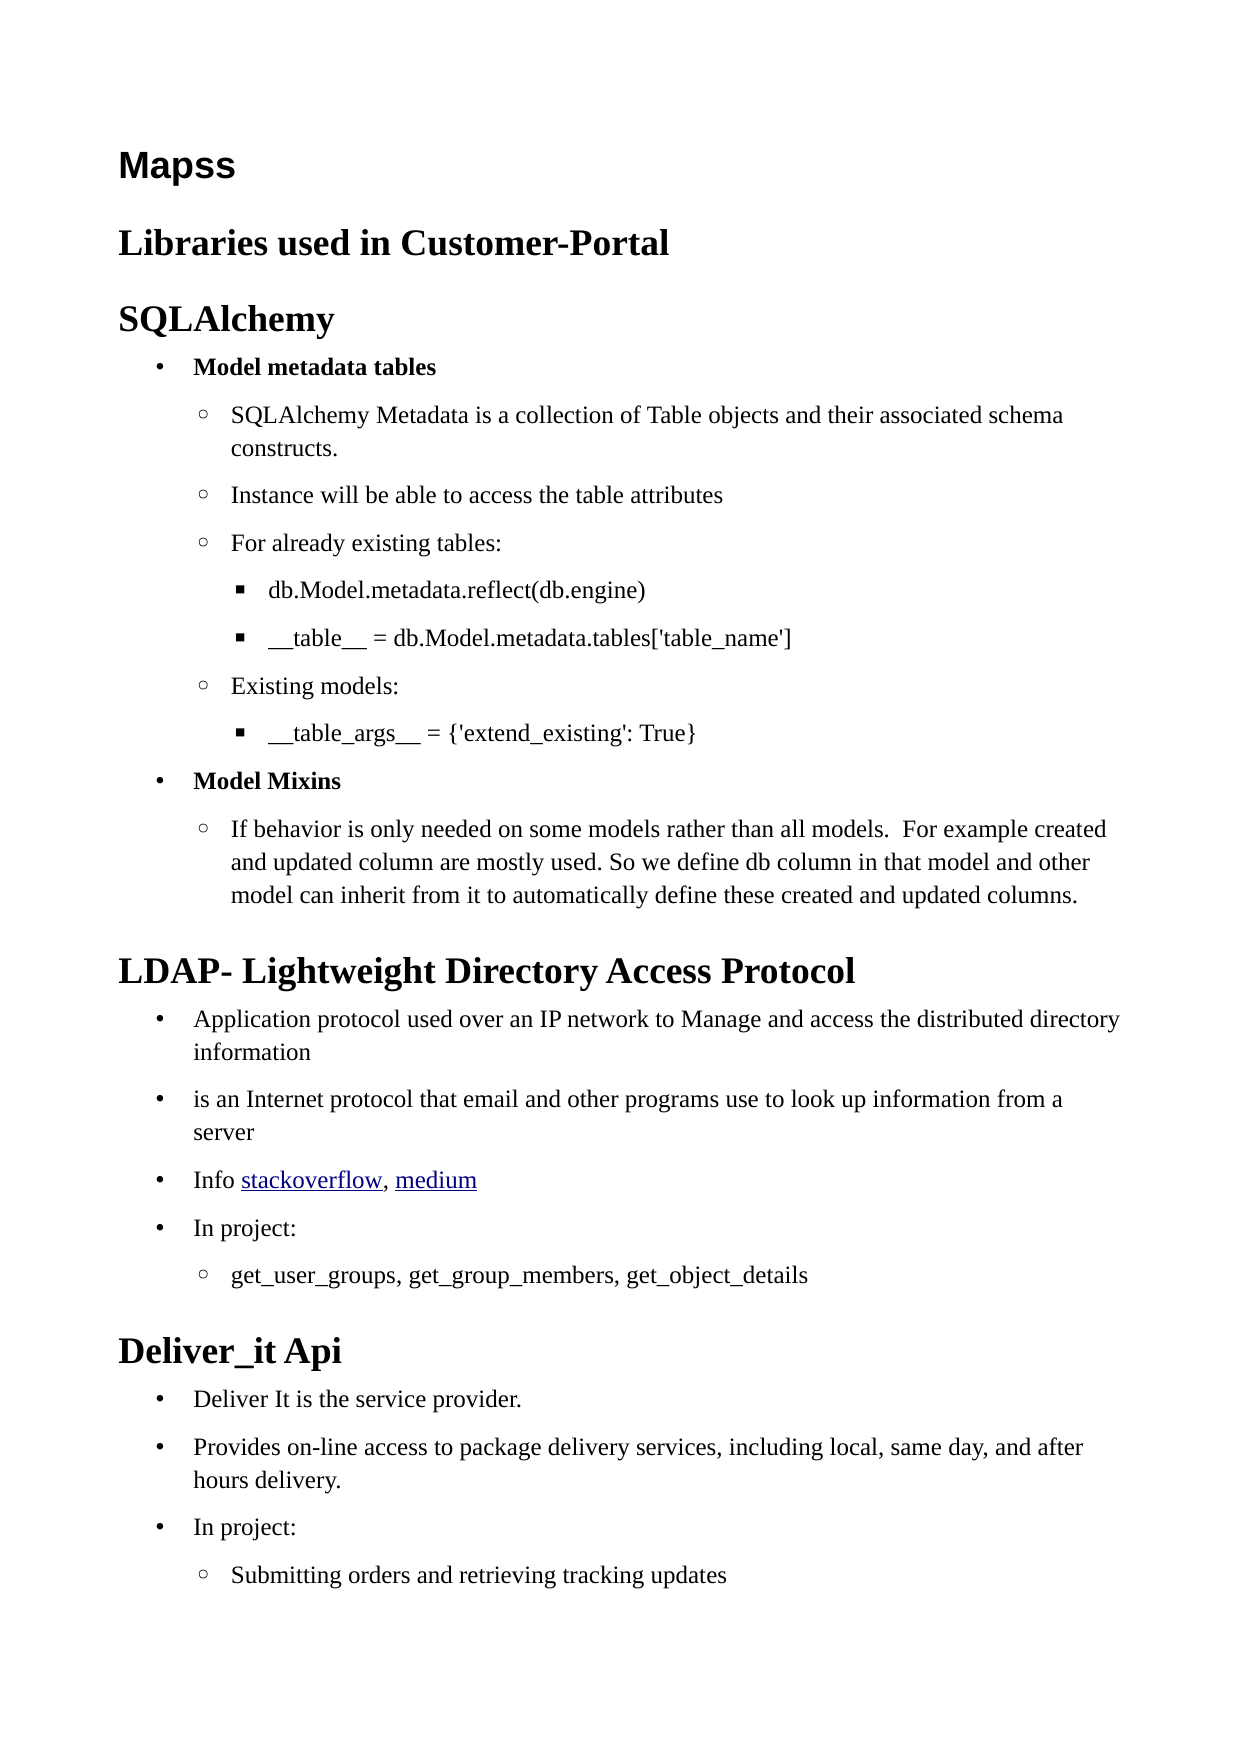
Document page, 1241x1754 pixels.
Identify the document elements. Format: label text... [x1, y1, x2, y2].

list Model metadata tables [156, 352, 1122, 381]
list If behavior is only needed on some models rather than all models. For example created and updated column are mostly used. So we define db column in that model and other model can inherit from it to automatically define these created and updated columns. [193, 814, 1122, 908]
list __table_args__ = {'extend_existing': True} [231, 718, 1122, 747]
list In project: [156, 1512, 1122, 1541]
list db.Model.metadata.reflect(db.engine) [231, 576, 1122, 604]
subtitle Libraries used in Customer-Portal [118, 220, 1122, 263]
subtitle SQLAlchemy [118, 297, 1122, 340]
list In project: [156, 1213, 1122, 1241]
list SQLAlchemy Metadata is a collection of Table objects and their associated schema constructs. [193, 400, 1122, 462]
subtitle Deliver_it Api [118, 1329, 1122, 1372]
subtitle LDAP- Lightweight Directory Access Protocol [118, 948, 1122, 991]
list Provides on-line access to package delivery services, including local, same day, and after hours delivery. [156, 1432, 1122, 1494]
list is an Internet protocol that email and other programs use to look up information from a server [156, 1084, 1122, 1146]
list __table__ = db.Model.metadata.tables['table_name'] [231, 623, 1122, 652]
list Submitting orders and retrieving tracking updates [193, 1560, 1122, 1589]
list get_user_groups, get_group_members, get_object_details [193, 1260, 1122, 1289]
list Instance will be able to access the table attributes [193, 480, 1122, 509]
list Deliver It is the service provider. [156, 1384, 1122, 1413]
list Application protocol used over an IP network to Manage and access the distributed directory information [156, 1004, 1122, 1066]
list Model Mixins [156, 766, 1122, 795]
list Existing models: [193, 671, 1122, 699]
list For already existing tables: [193, 528, 1122, 557]
subtitle Mapss [118, 143, 1122, 187]
list Info stackoverflow, medium [156, 1165, 1122, 1194]
